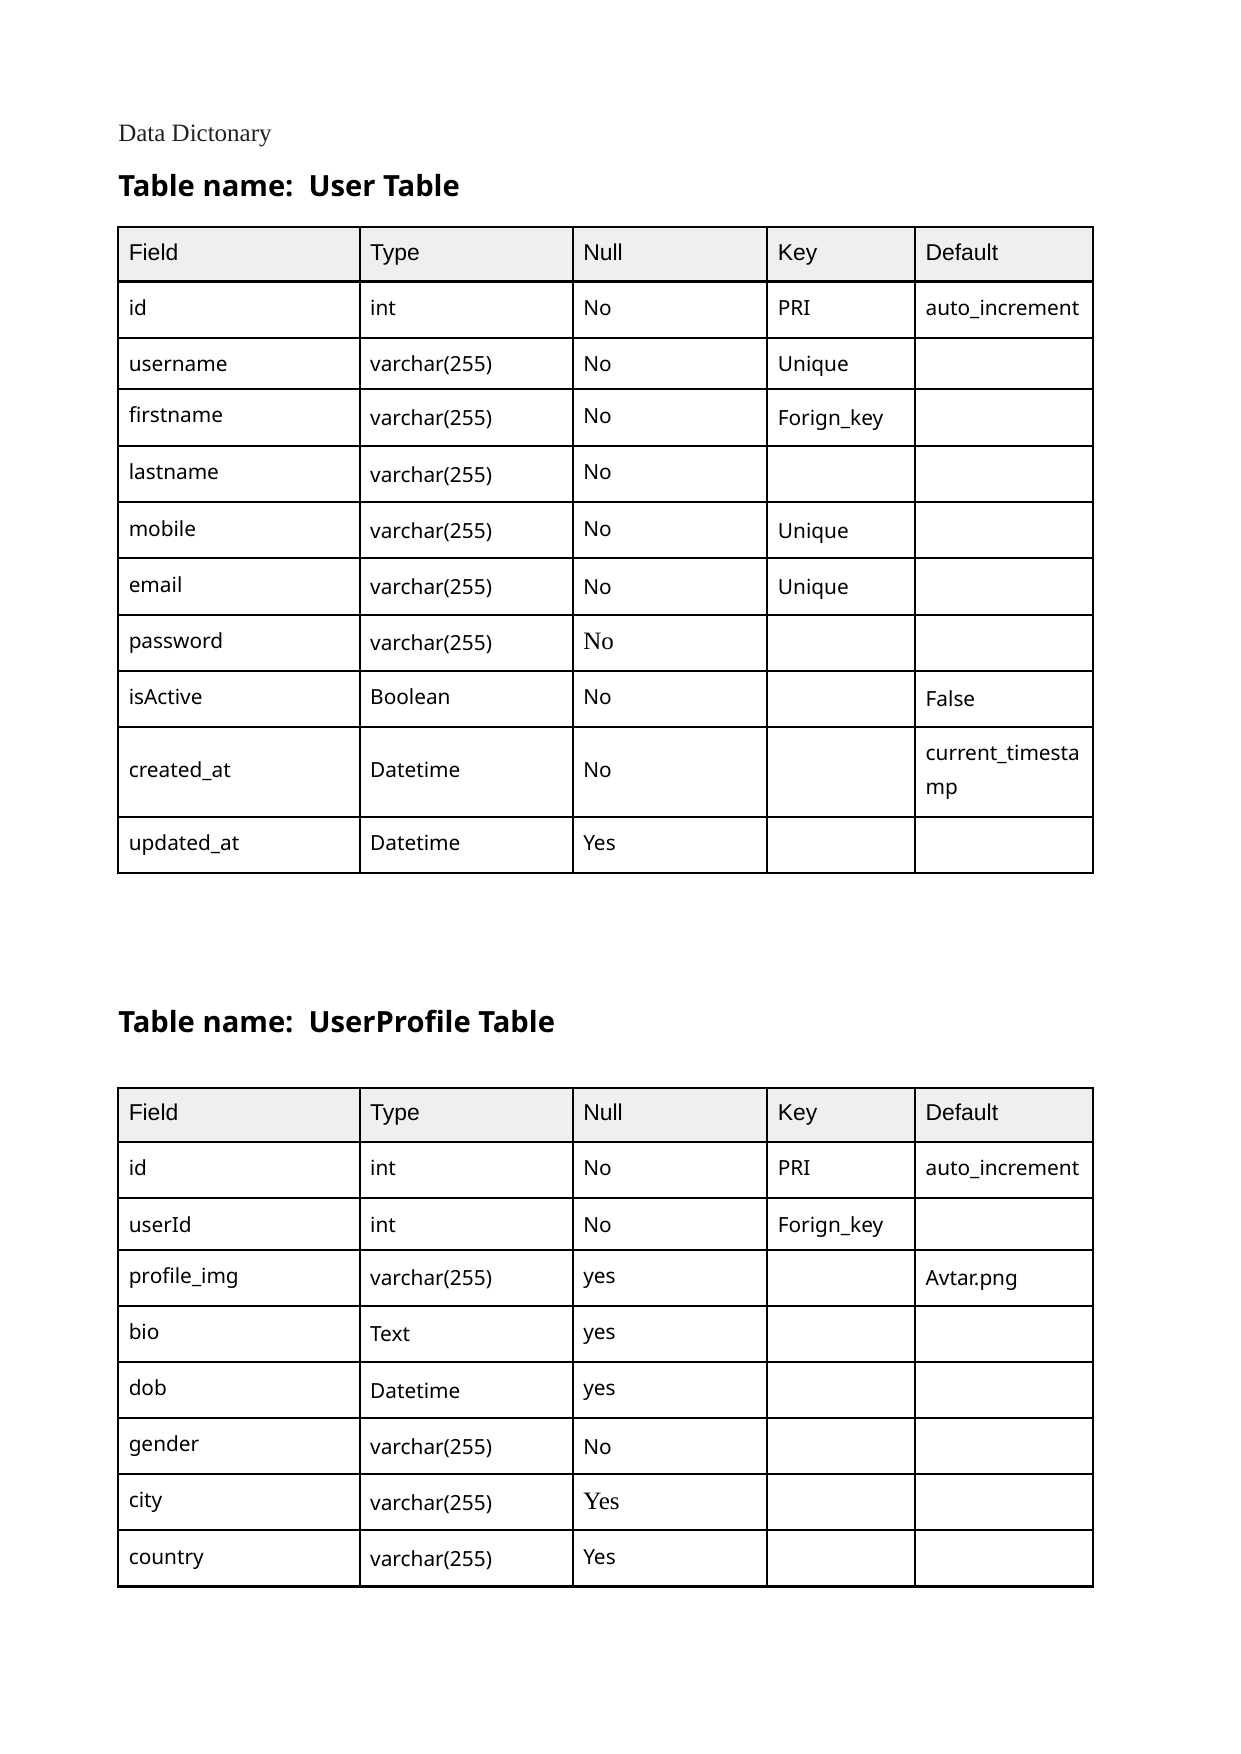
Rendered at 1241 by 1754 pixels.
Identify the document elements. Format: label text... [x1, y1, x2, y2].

table_header Type [361, 228, 572, 280]
table_cell [916, 1475, 1092, 1529]
text Table name: User Table [118, 166, 1122, 205]
table_cell Unique [768, 559, 914, 613]
table_header Null [574, 1089, 766, 1141]
table_cell varchar(255) [361, 559, 572, 613]
table_cell userId [119, 1199, 359, 1248]
table_cell username [119, 339, 359, 388]
table_cell [916, 339, 1092, 388]
table_cell No [574, 1419, 766, 1473]
table_header Default [916, 228, 1092, 280]
table_cell No [574, 1199, 766, 1248]
table_cell [768, 672, 914, 726]
table_cell No [574, 728, 766, 816]
table_cell varchar(255) [361, 1251, 572, 1305]
table_cell int [361, 1143, 572, 1197]
table_cell [768, 616, 914, 669]
table_cell id [119, 1143, 359, 1197]
table_cell No [574, 1143, 766, 1197]
table_cell firstname [119, 390, 359, 445]
table_cell city [119, 1475, 359, 1529]
table_cell auto_increment [916, 1143, 1092, 1197]
table_cell varchar(255) [361, 616, 572, 669]
table_cell updated_at [119, 818, 359, 872]
table_header Field [119, 1089, 359, 1141]
table_cell No [574, 283, 766, 337]
table_header Key [768, 228, 914, 280]
table_cell [768, 1419, 914, 1473]
table_cell yes [574, 1251, 766, 1305]
table_cell [768, 1475, 914, 1529]
table_cell [768, 818, 914, 872]
table_cell int [361, 1199, 572, 1248]
table_cell Forign_key [768, 1199, 914, 1248]
table_cell No [574, 390, 766, 445]
table_cell [916, 390, 1092, 445]
table_cell isActive [119, 672, 359, 726]
table_cell [768, 1251, 914, 1305]
table_cell [916, 616, 1092, 669]
table_header Null [574, 228, 766, 280]
table_cell No [574, 339, 766, 388]
table_cell yes [574, 1307, 766, 1361]
table_header Default [916, 1089, 1092, 1141]
table_cell Boolean [361, 672, 572, 726]
table_cell varchar(255) [361, 503, 572, 557]
table_cell varchar(255) [361, 1419, 572, 1473]
table_header Type [361, 1089, 572, 1141]
table_cell varchar(255) [361, 447, 572, 501]
table_cell Yes [574, 1475, 766, 1529]
table_header Field [119, 228, 359, 280]
table_cell [916, 1307, 1092, 1361]
table_cell Forign_key [768, 390, 914, 445]
table_cell [768, 447, 914, 501]
table_cell int [361, 283, 572, 337]
table_cell Datetime [361, 728, 572, 816]
table_cell [768, 1307, 914, 1361]
table_cell [768, 1531, 914, 1585]
table_cell [916, 1363, 1092, 1417]
table_cell [916, 818, 1092, 872]
table_cell Text [361, 1307, 572, 1361]
table_cell bio [119, 1307, 359, 1361]
table_cell created_at [119, 728, 359, 816]
table_cell [916, 1199, 1092, 1248]
table_cell country [119, 1531, 359, 1585]
table_cell [916, 503, 1092, 557]
table_cell [916, 559, 1092, 613]
table_cell profile_img [119, 1251, 359, 1305]
table_cell varchar(255) [361, 1475, 572, 1529]
table_cell PRI [768, 1143, 914, 1197]
table_cell No [574, 672, 766, 726]
table_cell lastname [119, 447, 359, 501]
table_cell No [574, 503, 766, 557]
table_cell [768, 728, 914, 816]
table_cell email [119, 559, 359, 613]
table_cell No [574, 616, 766, 669]
table_cell [916, 447, 1092, 501]
table_cell current_timestamp [916, 728, 1092, 816]
table_cell Avtar.png [916, 1251, 1092, 1305]
table_cell mobile [119, 503, 359, 557]
table_cell PRI [768, 283, 914, 337]
table_cell varchar(255) [361, 390, 572, 445]
table_cell auto_increment [916, 283, 1092, 337]
table_cell Datetime [361, 1363, 572, 1417]
table_cell [768, 1363, 914, 1417]
table_cell password [119, 616, 359, 669]
table_cell [916, 1531, 1092, 1585]
table_cell dob [119, 1363, 359, 1417]
table_cell varchar(255) [361, 1531, 572, 1585]
table_cell gender [119, 1419, 359, 1473]
table_cell varchar(255) [361, 339, 572, 388]
subtitle Table name: UserProfile Table [118, 1001, 1122, 1041]
table_cell [916, 1419, 1092, 1473]
table_cell No [574, 559, 766, 613]
table_cell yes [574, 1363, 766, 1417]
table_cell No [574, 447, 766, 501]
table_cell False [916, 672, 1092, 726]
table_cell Yes [574, 1531, 766, 1585]
table_cell Datetime [361, 818, 572, 872]
table_cell Unique [768, 503, 914, 557]
table_header Key [768, 1089, 914, 1141]
table_cell Unique [768, 339, 914, 388]
table_cell Yes [574, 818, 766, 872]
text Data Dictonary [118, 118, 1122, 147]
table_cell id [119, 283, 359, 337]
